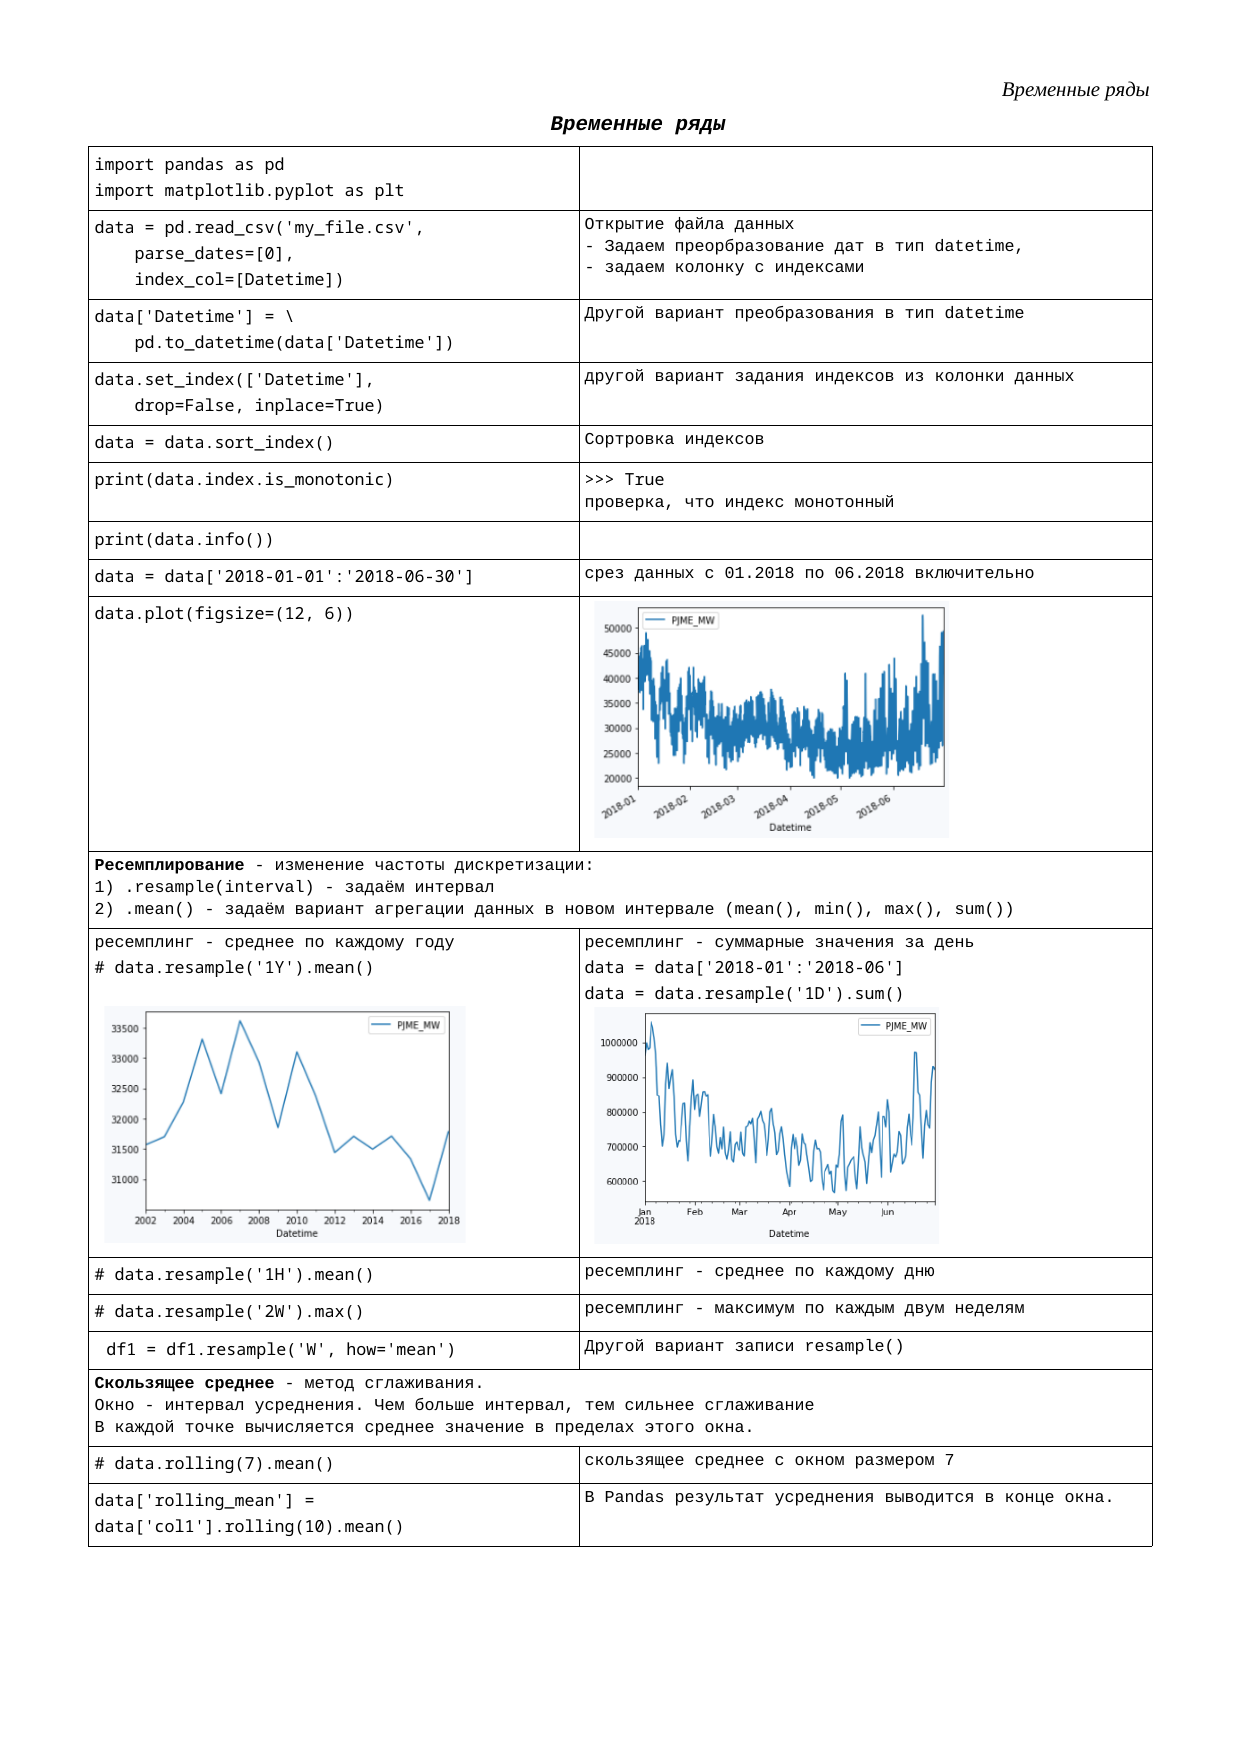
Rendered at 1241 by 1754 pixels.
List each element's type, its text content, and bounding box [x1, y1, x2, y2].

table_cell ресемплинг - суммарные значения за день data = data['2018-01':'2018-06'] data = data.resample('1D').sum() [580, 929, 1152, 1257]
table_cell # data.rolling(7).mean() [89, 1447, 579, 1483]
table_header [580, 147, 1152, 209]
table_cell >>> True проверка, что индекс монотонный [580, 463, 1152, 521]
table_cell # data.resample('2W').max() [89, 1295, 579, 1331]
table_cell data['rolling_mean'] = data['col1'].rolling(10).mean() [89, 1484, 579, 1546]
table_cell data.plot(figsize=(12, 6)) [89, 597, 579, 851]
table_cell [580, 597, 1152, 851]
table_cell data['Datetime'] = \ pd.to_datetime(data['Datetime']) [89, 300, 579, 362]
table_cell df1 = df1.resample('W', how='mean') [89, 1332, 579, 1369]
subtitle Временные ряды [126, 113, 1152, 137]
table_cell ресемплинг - среднее по каждому году # data.resample('1Y').mean() [89, 929, 579, 1257]
table_cell Другой вариант преобразования в тип datetime [580, 300, 1152, 362]
table_cell другой вариант задания индексов из колонки данных [580, 363, 1152, 425]
table_cell Открытие файла данных - Задаем преорбразование дат в тип datetime, - задаем колонку с индексами [580, 211, 1152, 299]
table_header import pandas as pd import matplotlib.pyplot as plt [89, 147, 579, 209]
picture [594, 601, 950, 838]
table_cell ресемплинг - максимум по каждым двум неделям [580, 1295, 1152, 1331]
table_cell Другой вариант записи resample() [580, 1332, 1152, 1369]
table_cell print(data.info()) [89, 522, 579, 558]
table_cell ресемплинг - среднее по каждому дню [580, 1258, 1152, 1294]
table_cell скользящее среднее с окном размером 7 [580, 1447, 1152, 1483]
table_cell срез данных с 01.2018 по 06.2018 включительно [580, 560, 1152, 596]
picture [104, 1006, 466, 1243]
table_cell data = data['2018-01-01':'2018-06-30'] [89, 560, 579, 596]
table_cell data = data.sort_index() [89, 426, 579, 462]
table_cell data = pd.read_csv('my_file.csv', parse_dates=[0], index_col=[Datetime]) [89, 211, 579, 299]
picture [594, 1007, 940, 1244]
table_cell [580, 522, 1152, 558]
table_cell Ресемплирование - изменение частоты дискретизации: 1) .resample(interval) - задаём интервал 2) .mean() - задаём вариант агрегации данных в новом интервале (mean(), min(), max(), sum()) [89, 852, 1152, 928]
table_cell data.set_index(['Datetime'], drop=False, inplace=True) [89, 363, 579, 425]
table_cell print(data.index.is_monotonic) [89, 463, 579, 521]
table_cell В Pandas результат усреднения выводится в конце окна. [580, 1484, 1152, 1546]
table_cell Скользящее среднее - метод сглаживания. Окно - интервал усреднения. Чем больше интервал, тем сильнее сглаживание В каждой точке вычисляется среднее значение в пределах этого окна. [89, 1370, 1152, 1446]
table_cell Сортровка индексов [580, 426, 1152, 462]
table_cell # data.resample('1H').mean() [89, 1258, 579, 1294]
